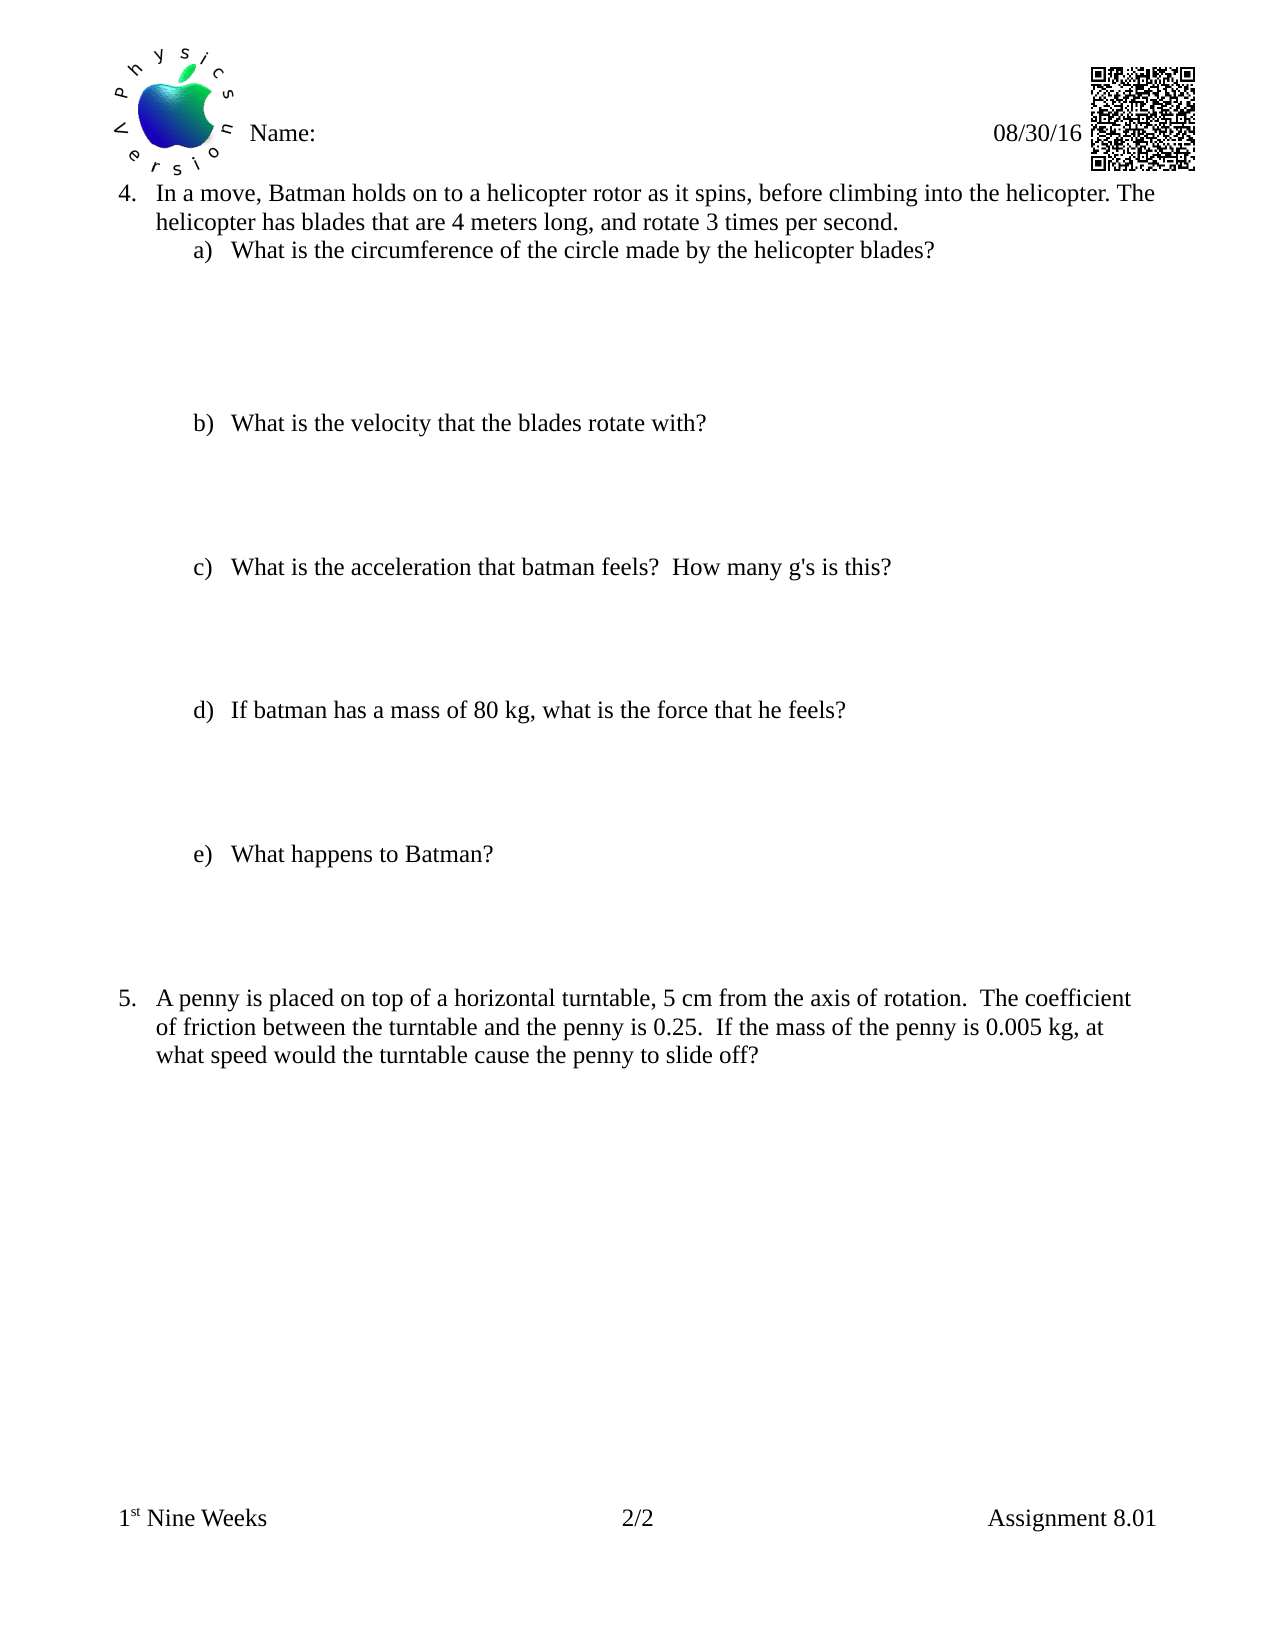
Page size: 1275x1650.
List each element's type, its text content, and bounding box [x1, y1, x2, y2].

picture [1082, 58, 1203, 179]
list If batman has a mass of 80 kg, what is the force that he feels? [193, 696, 1157, 724]
list What is the velocity that the blades rotate with? [193, 408, 1157, 437]
list What happens to Batman? [193, 839, 1157, 868]
list In a move, Batman holds on to a helicopter rotor as it spins, before climbing into the helicopter. The helicopter has blades that are 4 meters long, and rotate 3 times per second. [118, 176, 1157, 236]
list What is the circumference of the circle made by the helicopter blades? [193, 236, 1157, 264]
picture [113, 48, 234, 176]
list What is the acceleration that batman feels? How many g's is this? [193, 552, 1157, 581]
list A penny is placed on top of a horizontal turntable, 5 cm from the axis of rotation. The coefficient of friction between the turntable and the penny is 0.25. If the mass of the penny is 0.005 kg, at what speed would the turntable cause the penny to slide off? [118, 983, 1157, 1069]
